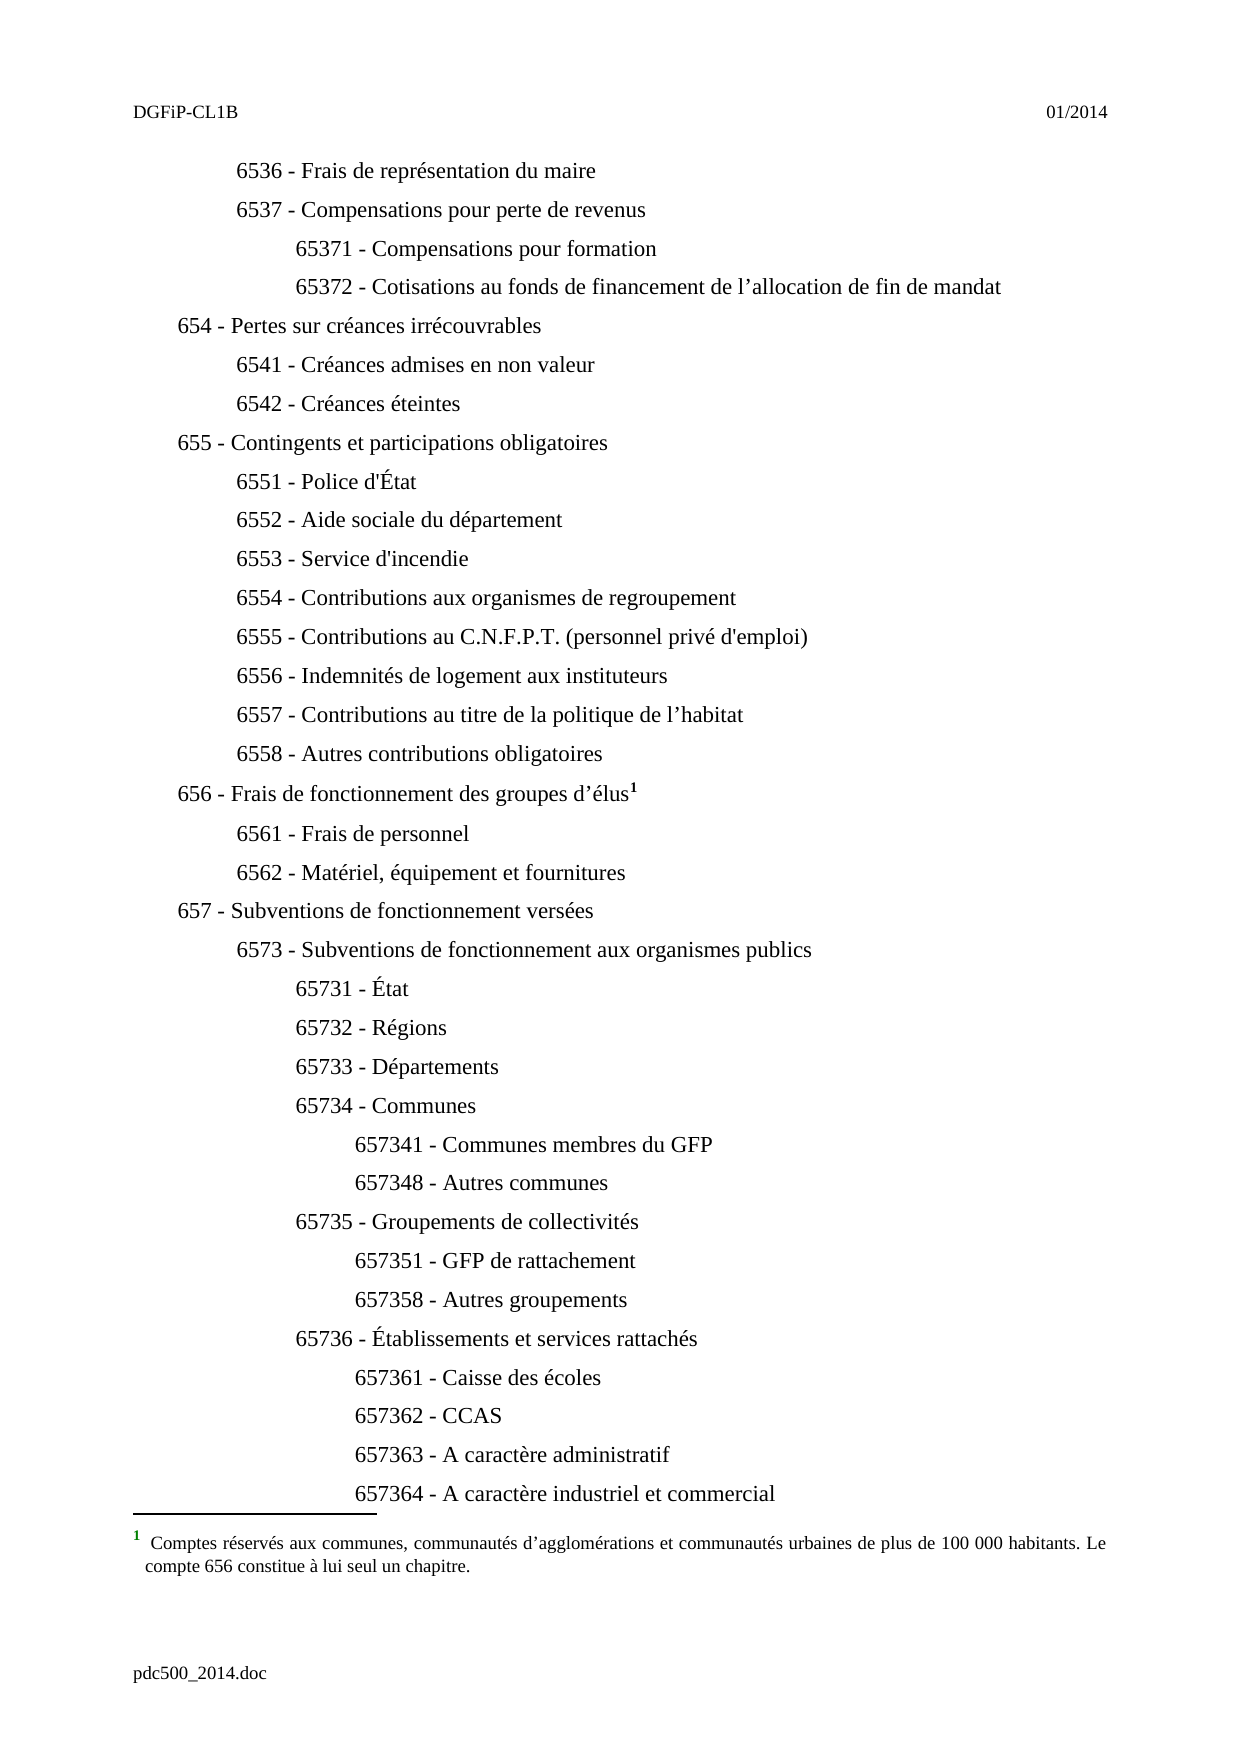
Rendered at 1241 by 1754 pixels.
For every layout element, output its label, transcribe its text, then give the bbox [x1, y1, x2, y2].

text 657358 - Autres groupements [354, 1286, 1107, 1312]
text 657361 - Caisse des écoles [354, 1364, 1107, 1390]
text 65736 - Établissements et services rattachés [295, 1325, 1107, 1351]
text 6542 - Créances éteintes [236, 390, 1107, 416]
text 6537 - Compensations pour perte de revenus [236, 196, 1107, 222]
text 657348 - Autres communes [354, 1169, 1107, 1196]
text 656 - Frais de fonctionnement des groupes d’élus [177, 778, 1107, 807]
text Comptes réservés aux communes, communautés d’agglomérations et communautés urbaines de plus de 100 000 habitants. Le compte 656 constitue à lui seul un chapitre. [133, 1526, 1107, 1577]
text 655 - Contingents et participations obligatoires [177, 429, 1107, 455]
text 657 - Subventions de fonctionnement versées [177, 897, 1107, 924]
text 6562 - Matériel, équipement et fournitures [236, 859, 1107, 885]
text 6558 - Autres contributions obligatoires [236, 740, 1107, 766]
text 65734 - Communes [295, 1092, 1107, 1118]
text 65732 - Régions [295, 1014, 1107, 1040]
text 654 - Pertes sur créances irrécouvrables [177, 312, 1107, 339]
text 6541 - Créances admises en non valeur [236, 351, 1107, 377]
text 657351 - GFP de rattachement [354, 1247, 1107, 1273]
text 65735 - Groupements de collectivités [295, 1208, 1107, 1235]
text 6561 - Frais de personnel [236, 820, 1107, 846]
text 6556 - Indemnités de logement aux instituteurs [236, 662, 1107, 688]
text 6557 - Contributions au titre de la politique de l’habitat [236, 701, 1107, 727]
text 65371 - Compensations pour formation [295, 234, 1107, 261]
text 6553 - Service d'incendie [236, 545, 1107, 572]
text 65731 - État [295, 975, 1107, 1002]
text 657362 - CCAS [354, 1403, 1107, 1429]
text 6554 - Contributions aux organismes de regroupement [236, 584, 1107, 611]
text 65372 - Cotisations au fonds de financement de l’allocation de fin de mandat [295, 273, 1107, 300]
text 657341 - Communes membres du GFP [354, 1131, 1107, 1157]
text 65733 - Départements [295, 1053, 1107, 1079]
text 6536 - Frais de représentation du maire [236, 157, 1107, 183]
text 6555 - Contributions au C.N.F.P.T. (personnel privé d'emploi) [236, 623, 1107, 649]
text 6552 - Aide sociale du département [236, 507, 1107, 533]
text 6551 - Police d'État [236, 468, 1107, 494]
text 6573 - Subventions de fonctionnement aux organismes publics [236, 936, 1107, 963]
text 657363 - A caractère administratif [354, 1441, 1107, 1468]
text 657364 - A caractère industriel et commercial [354, 1480, 1107, 1507]
